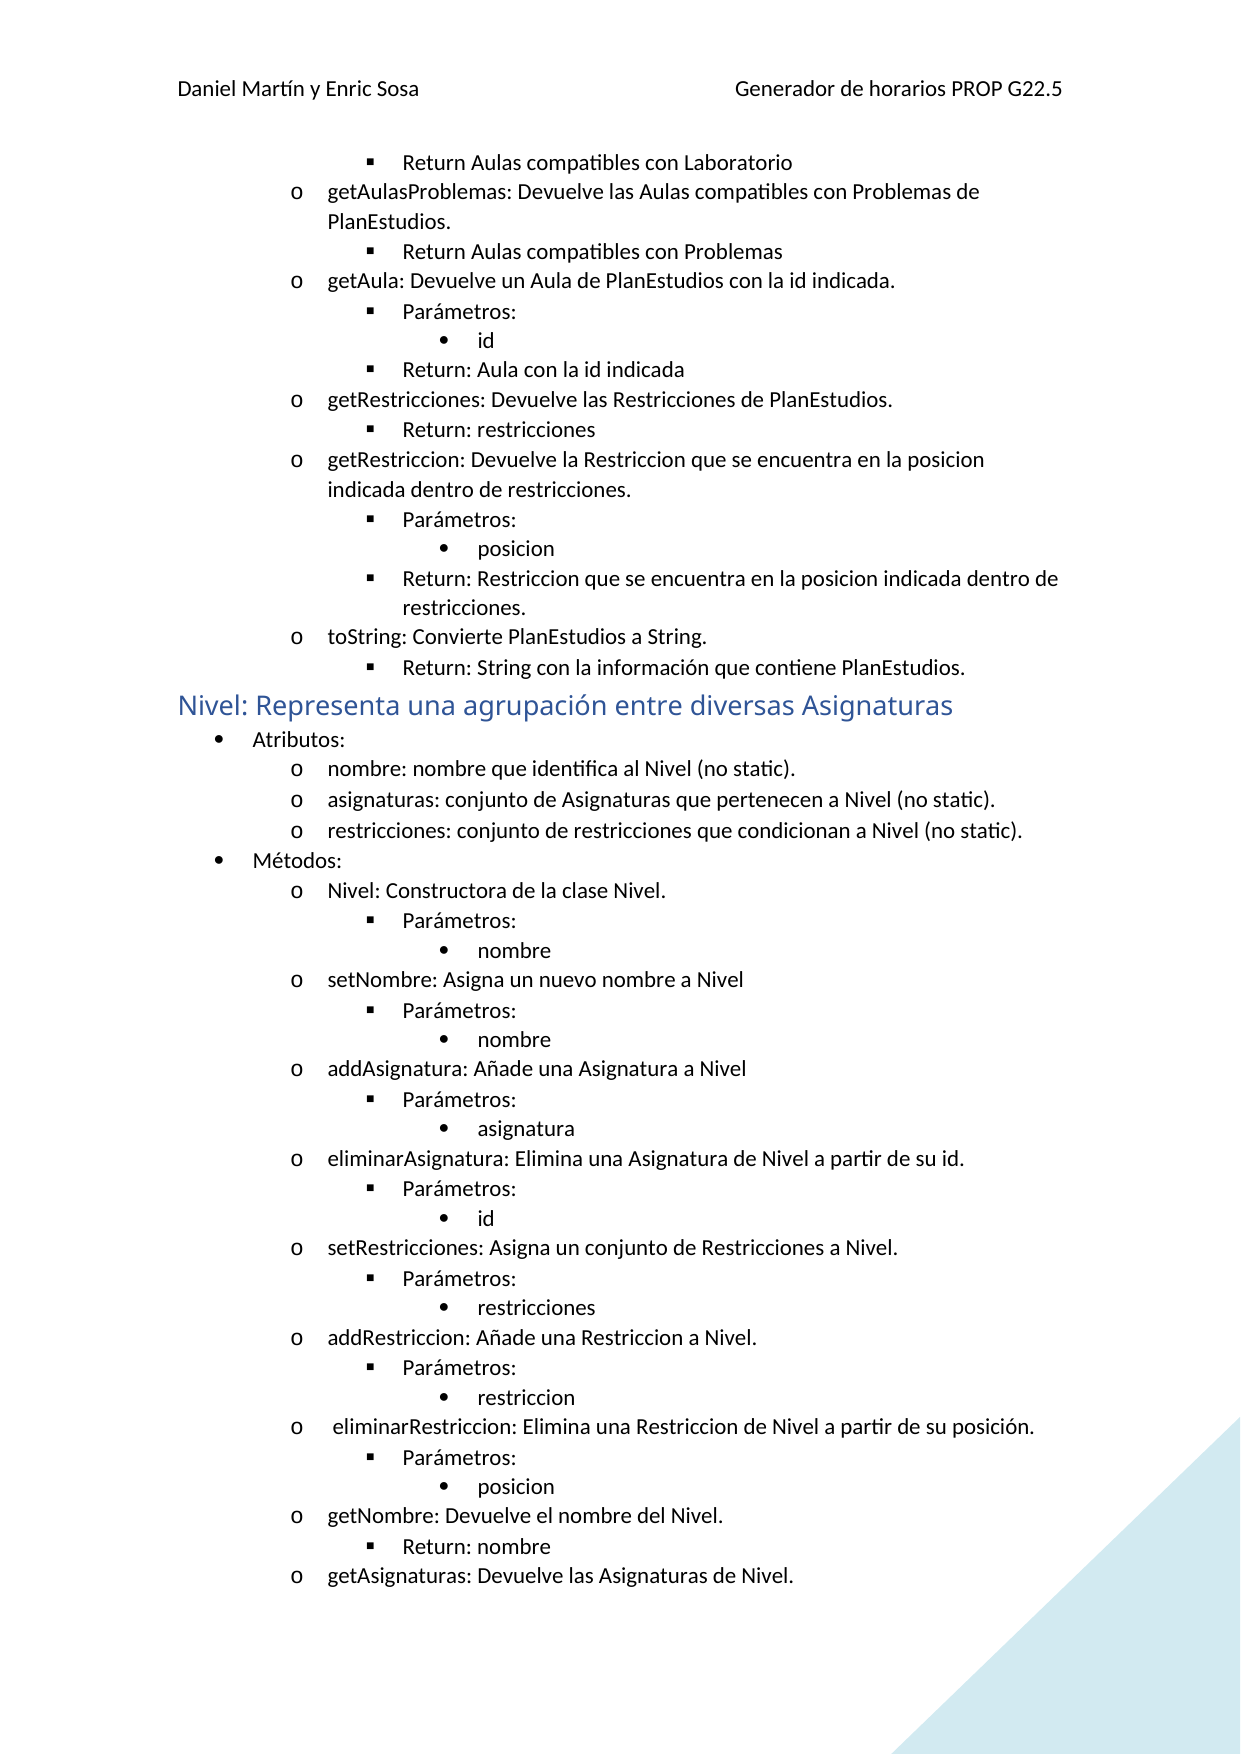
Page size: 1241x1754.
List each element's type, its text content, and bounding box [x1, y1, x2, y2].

list asignatura [440, 1114, 1063, 1143]
list posicion [440, 534, 1063, 562]
list getAulasProblemas: Devuelve las Aulas compatibles con Problemas de PlanEstudios. [290, 177, 1063, 236]
list nombre: nombre que identifica al Nivel (no static). [290, 754, 1063, 784]
list getNombre: Devuelve el nombre del Nivel. [290, 1501, 1063, 1531]
list Parámetros: [365, 1353, 1063, 1381]
list eliminarAsignatura: Elimina una Asignatura de Nivel a partir de su id. [290, 1144, 1063, 1173]
list Métodos: [215, 846, 1063, 874]
list Parámetros: [365, 996, 1063, 1024]
list Parámetros: [365, 505, 1063, 533]
list id [440, 1204, 1063, 1232]
list Parámetros: [365, 1174, 1063, 1203]
list getRestricciones: Devuelve las Restricciones de PlanEstudios. [290, 385, 1063, 414]
list Return: nombre [365, 1532, 1063, 1560]
list Parámetros: [365, 297, 1063, 325]
list setRestricciones: Asigna un conjunto de Restricciones a Nivel. [290, 1233, 1063, 1262]
list Return: String con la información que contiene PlanEstudios. [365, 653, 1063, 681]
list restricciones [440, 1293, 1063, 1321]
list nombre [440, 936, 1063, 964]
list setNombre: Asigna un nuevo nombre a Nivel [290, 965, 1063, 994]
list asignaturas: conjunto de Asignaturas que pertenecen a Nivel (no static). [290, 785, 1063, 814]
list Parámetros: [365, 1264, 1063, 1292]
list Nivel: Constructora de la clase Nivel. [290, 876, 1063, 905]
list Return Aulas compatibles con Problemas [365, 237, 1063, 265]
list restriccion [440, 1383, 1063, 1411]
list addAsignatura: Añade una Asignatura a Nivel [290, 1054, 1063, 1084]
list getRestriccion: Devuelve la Restriccion que se encuentra en la posicion indicada dentro de restricciones. [290, 445, 1063, 503]
list eliminarRestriccion: Elimina una Restriccion de Nivel a partir de su posición. [290, 1412, 1063, 1441]
list getAula: Devuelve un Aula de PlanEstudios con la id indicada. [290, 266, 1063, 295]
list Parámetros: [365, 1085, 1063, 1113]
list Parámetros: [365, 906, 1063, 934]
list id [440, 326, 1063, 354]
list Return Aulas compatibles con Laboratorio [365, 148, 1063, 176]
list restricciones: conjunto de restricciones que condicionan a Nivel (no static). [290, 816, 1063, 845]
list Atributos: [215, 725, 1063, 753]
list Return: restricciones [365, 416, 1063, 444]
subtitle Nivel: Representa una agrupación entre diversas Asignaturas [177, 687, 1063, 723]
list toString: Convierte PlanEstudios a String. [290, 622, 1063, 652]
list getAsignaturas: Devuelve las Asignaturas de Nivel. [290, 1561, 1063, 1591]
list Return: Aula con la id indicada [365, 356, 1063, 384]
list posicion [440, 1472, 1063, 1500]
list Parámetros: [365, 1443, 1063, 1471]
list addRestriccion: Añade una Restriccion a Nivel. [290, 1323, 1063, 1352]
list nombre [440, 1025, 1063, 1053]
list Return: Restriccion que se encuentra en la posicion indicada dentro de restricciones. [365, 564, 1063, 621]
